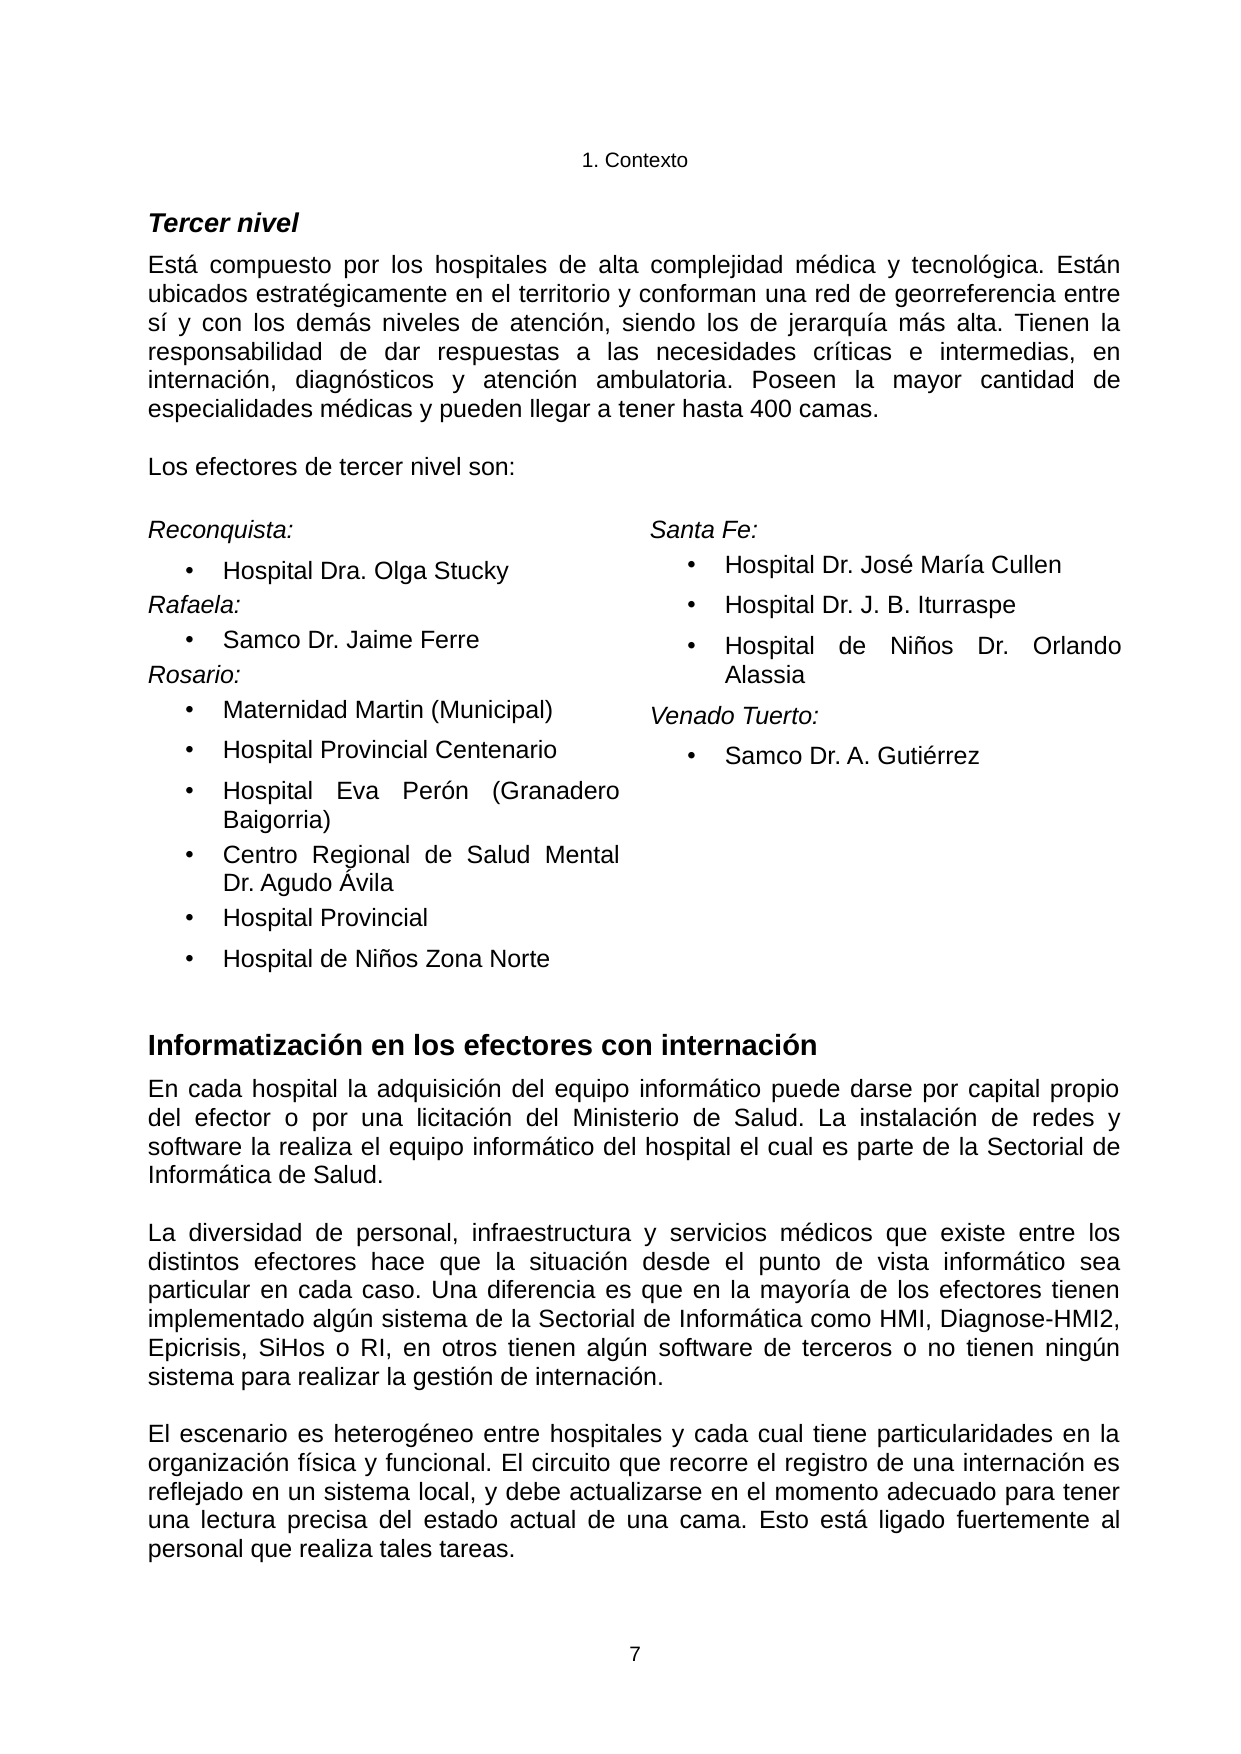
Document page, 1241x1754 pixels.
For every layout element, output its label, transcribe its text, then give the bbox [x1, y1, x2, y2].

text La diversidad de personal, infraestructura y servicios médicos que existe entre los distintos efectores hace que la situación desde el punto de vista informático sea particular en cada caso. Una diferencia es que en la mayoría de los efectores tienen implementado algún sistema de la Sectorial de Informática como HMI, Diagnose-HMI2, Epicrisis, SiHos o RI, en otros tienen algún software de terceros o no tienen ningún sistema para realizar la gestión de internación. [148, 1218, 1122, 1390]
text Está compuesto por los hospitales de alta complejidad médica y tecnológica. Están ubicados estratégicamente en el territorio y conforman una red de georreferencia entre sí y con los demás niveles de atención, siendo los de jerarquía más alta. Tienen la responsabilidad de dar respuestas a las necesidades críticas e intermedias, en internación, diagnósticos y atención ambulatoria. Poseen la mayor cantidad de especialidades médicas y pueden llegar a tener hasta 400 camas. [148, 250, 1122, 423]
list Samco Dr. A. Gutiérrez [687, 741, 1122, 770]
text El escenario es heterogéneo entre hospitales y cada cual tiene particularidades en la organización física y funcional. El circuito que recorre el registro de una internación es reflejado en un sistema local, y debe actualizarse en el momento adecuado para tener una lectura precisa del estado actual de una cama. Esto está ligado fuertemente al personal que realiza tales tareas. [148, 1419, 1122, 1563]
list Hospital de Niños Dr. Orlando Alassia [687, 631, 1122, 689]
text En cada hospital la adquisición del equipo informático puede darse por capital propio del efector o por una licitación del Ministerio de Salud. La instalación de redes y software la realiza el equipo informático del hospital el cual es parte de la Sectorial de Informática de Salud. [148, 1074, 1122, 1189]
list Samco Dr. Jaime Ferre [185, 625, 620, 654]
list Hospital Eva Perón (Granadero Baigorria) [185, 776, 620, 834]
list Hospital de Niños Zona Norte [185, 944, 620, 973]
list Hospital Dra. Olga Stucky [185, 556, 620, 584]
list Maternidad Martin (Municipal) [185, 694, 620, 723]
list Hospital Provincial Centenario [185, 735, 620, 764]
list Hospital Dr. José María Cullen [687, 550, 1122, 578]
list Hospital Dr. J. B. Iturraspe [687, 590, 1122, 619]
text Santa Fe: [649, 515, 1122, 544]
subtitle Informatización en los efectores con internación [148, 1028, 1122, 1061]
text Venado Tuerto: [649, 701, 1122, 729]
text Rafaela: [148, 590, 620, 619]
text Los efectores de tercer nivel son: [148, 452, 1122, 480]
text Rosario: [148, 660, 620, 689]
subtitle Tercer nivel [148, 207, 1122, 238]
list Hospital Provincial [185, 903, 620, 932]
list Centro Regional de Salud Mental Dr. Agudo Ávila [185, 839, 620, 897]
text Reconquista: [148, 515, 620, 544]
